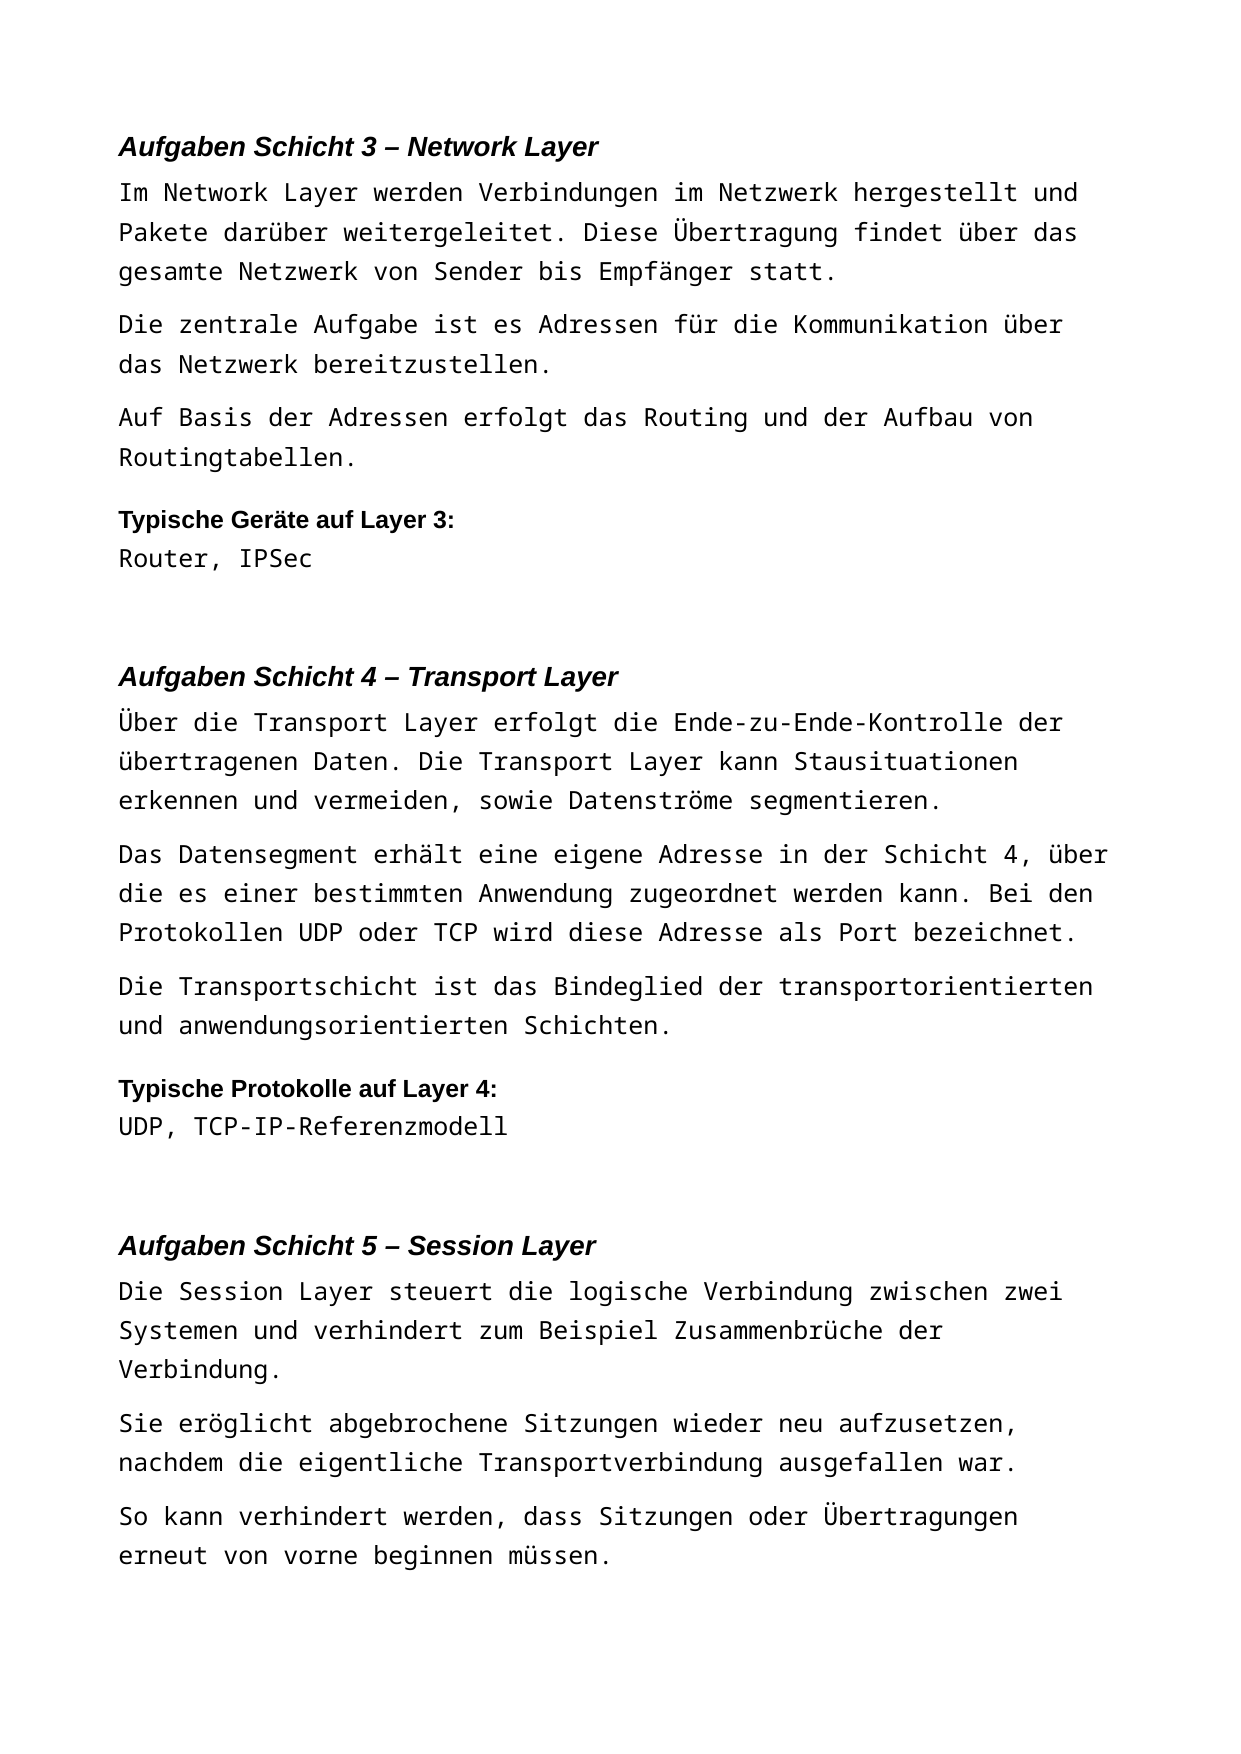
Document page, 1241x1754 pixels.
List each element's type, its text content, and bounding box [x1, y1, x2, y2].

subtitle Typische Protokolle auf Layer 4: [118, 1074, 1122, 1103]
text So kann verhindert werden, dass Sitzungen oder Übertragungen erneut von vorne beginnen müssen. [118, 1498, 1122, 1572]
text Auf Basis der Adressen erfolgt das Routing und der Aufbau von Routingtabellen. [118, 400, 1122, 473]
text Das Datensegment erhält eine eigene Adresse in der Schicht 4, über die es einer bestimmten Anwendung zugeordnet werden kann. Bei den Protokollen UDP oder TCP wird diese Adresse als Port bezeichnet. [118, 837, 1122, 949]
text UDP, TCP-IP-Referenzmodell [118, 1109, 1122, 1143]
text Die zentrale Aufgabe ist es Adressen für die Kommunikation über das Netzwerk bereitzustellen. [118, 307, 1122, 380]
subtitle Aufgaben Schicht 5 – Session Layer [118, 1229, 1122, 1261]
text Sie eröglicht abgebrochene Sitzungen wieder neu aufzusetzen, nachdem die eigentliche Transportverbindung ausgefallen war. [118, 1405, 1122, 1479]
text Die Session Layer steuert die logische Verbindung zwischen zwei Systemen und verhindert zum Beispiel Zusammenbrüche der Verbindung. [118, 1273, 1122, 1386]
text Im Network Layer werden Verbindungen im Netzwerk hergestellt und Pakete darüber weitergeleitet. Diese Übertragung findet über das gesamte Netzwerk von Sender bis Empfänger statt. [118, 175, 1122, 287]
text Über die Transport Layer erfolgt die Ende-zu-Ende-Kontrolle der übertragenen Daten. Die Transport Layer kann Stausituationen erkennen und vermeiden, sowie Datenströme segmentieren. [118, 704, 1122, 817]
text Router, IPSec [118, 540, 1122, 574]
subtitle Aufgaben Schicht 3 – Network Layer [118, 131, 1122, 162]
subtitle Aufgaben Schicht 4 – Transport Layer [118, 660, 1122, 692]
text Die Transportschicht ist das Bindeglied der transportorientierten und anwendungsorientierten Schichten. [118, 969, 1122, 1042]
subtitle Typische Geräte auf Layer 3: [118, 505, 1122, 534]
